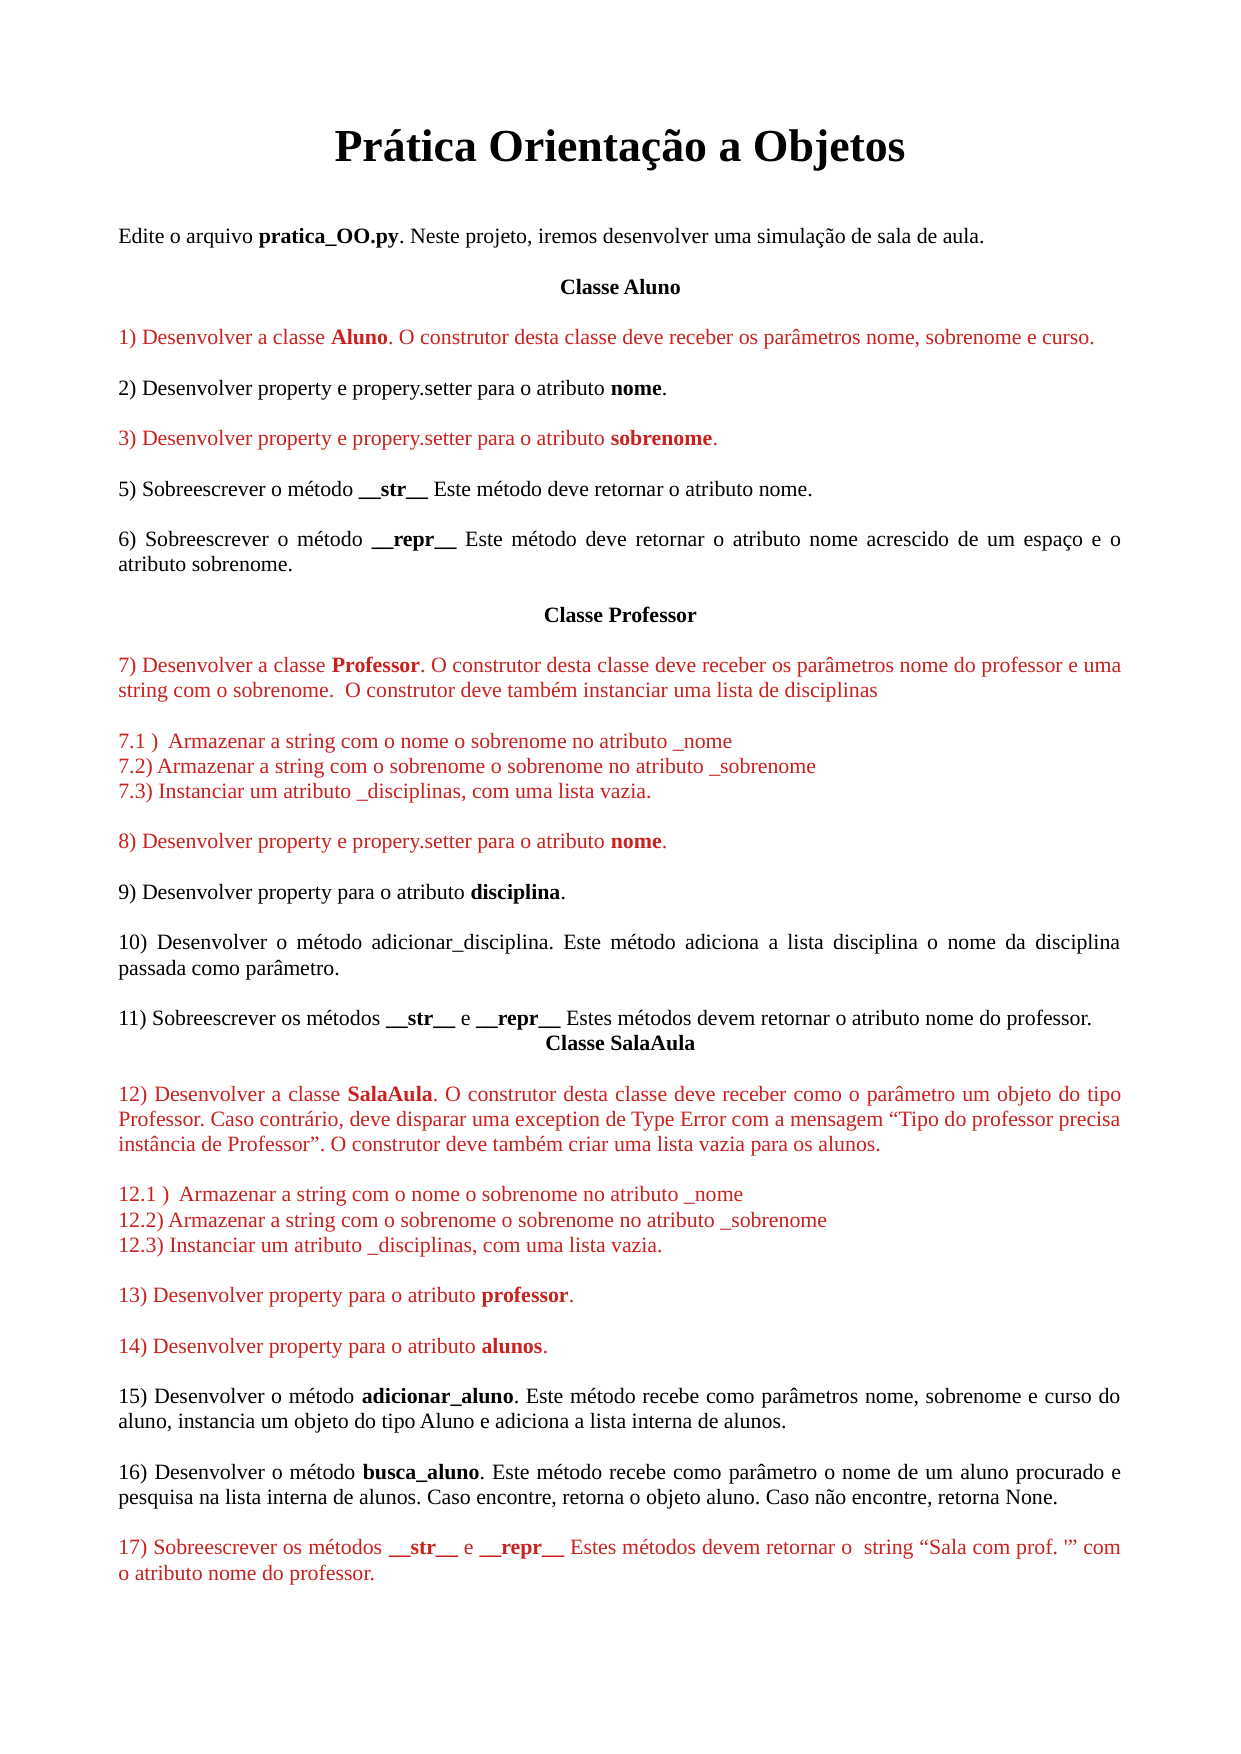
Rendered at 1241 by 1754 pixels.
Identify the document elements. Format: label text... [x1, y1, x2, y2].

text 3) Desenvolver property e propery.setter para o atributo sobrenome. [118, 425, 1122, 450]
text 10) Desenvolver o método adicionar_disciplina. Este método adiciona a lista disciplina o nome da disciplina passada como parâmetro. [118, 929, 1122, 980]
text 7.1 ) Armazenar a string com o nome o sobrenome no atributo _nome [118, 728, 1122, 753]
text 7.3) Instanciar um atributo _disciplinas, com uma lista vazia. [118, 778, 1122, 803]
text 17) Sobreescrever os métodos __str__ e __repr__ Estes métodos devem retornar o string “Sala com prof. '” com o atributo nome do professor. [118, 1534, 1122, 1585]
text 5) Sobreescrever o método __str__ Este método deve retornar o atributo nome. [118, 476, 1122, 501]
text 2) Desenvolver property e propery.setter para o atributo nome. [118, 375, 1122, 400]
text 16) Desenvolver o método busca_aluno. Este método recebe como parâmetro o nome de um aluno procurado e pesquisa na lista interna de alunos. Caso encontre, retorna o objeto aluno. Caso não encontre, retorna None. [118, 1459, 1122, 1509]
text 12.1 ) Armazenar a string com o nome o sobrenome no atributo _nome [118, 1181, 1122, 1207]
text 7) Desenvolver a classe Professor. O construtor desta classe deve receber os parâmetros nome do professor e uma string com o sobrenome. O construtor deve também instanciar uma lista de disciplinas [118, 652, 1122, 702]
text Edite o arquivo pratica_OO.py. Neste projeto, iremos desenvolver uma simulação de sala de aula. [118, 223, 1122, 249]
text 8) Desenvolver property e propery.setter para o atributo nome. [118, 828, 1122, 854]
text 13) Desenvolver property para o atributo professor. [118, 1282, 1122, 1307]
text 6) Sobreescrever o método __repr__ Este método deve retornar o atributo nome acrescido de um espaço e o atributo sobrenome. [118, 526, 1122, 576]
text Classe SalaAula [118, 1030, 1122, 1055]
text 11) Sobreescrever os métodos __str__ e __repr__ Estes métodos devem retornar o atributo nome do professor. [118, 1005, 1122, 1030]
text 12.2) Armazenar a string com o sobrenome o sobrenome no atributo _sobrenome [118, 1207, 1122, 1232]
text 12) Desenvolver a classe SalaAula. O construtor desta classe deve receber como o parâmetro um objeto do tipo Professor. Caso contrário, deve disparar uma exception de Type Error com a mensagem “Tipo do professor precisa instância de Professor”. O construtor deve também criar uma lista vazia para os alunos. [118, 1081, 1122, 1156]
text Classe Professor [118, 602, 1122, 627]
text 9) Desenvolver property para o atributo disciplina. [118, 879, 1122, 904]
text 15) Desenvolver o método adicionar_aluno. Este método recebe como parâmetros nome, sobrenome e curso do aluno, instancia um objeto do tipo Aluno e adiciona a lista interna de alunos. [118, 1383, 1122, 1433]
text 7.2) Armazenar a string com o sobrenome o sobrenome no atributo _sobrenome [118, 753, 1122, 778]
text Prática Orientação a Objetos [118, 118, 1122, 171]
text Classe Aluno [118, 274, 1122, 299]
text 12.3) Instanciar um atributo _disciplinas, com uma lista vazia. [118, 1232, 1122, 1257]
text 1) Desenvolver a classe Aluno. O construtor desta classe deve receber os parâmetros nome, sobrenome e curso. [118, 324, 1122, 349]
text 14) Desenvolver property para o atributo alunos. [118, 1333, 1122, 1358]
